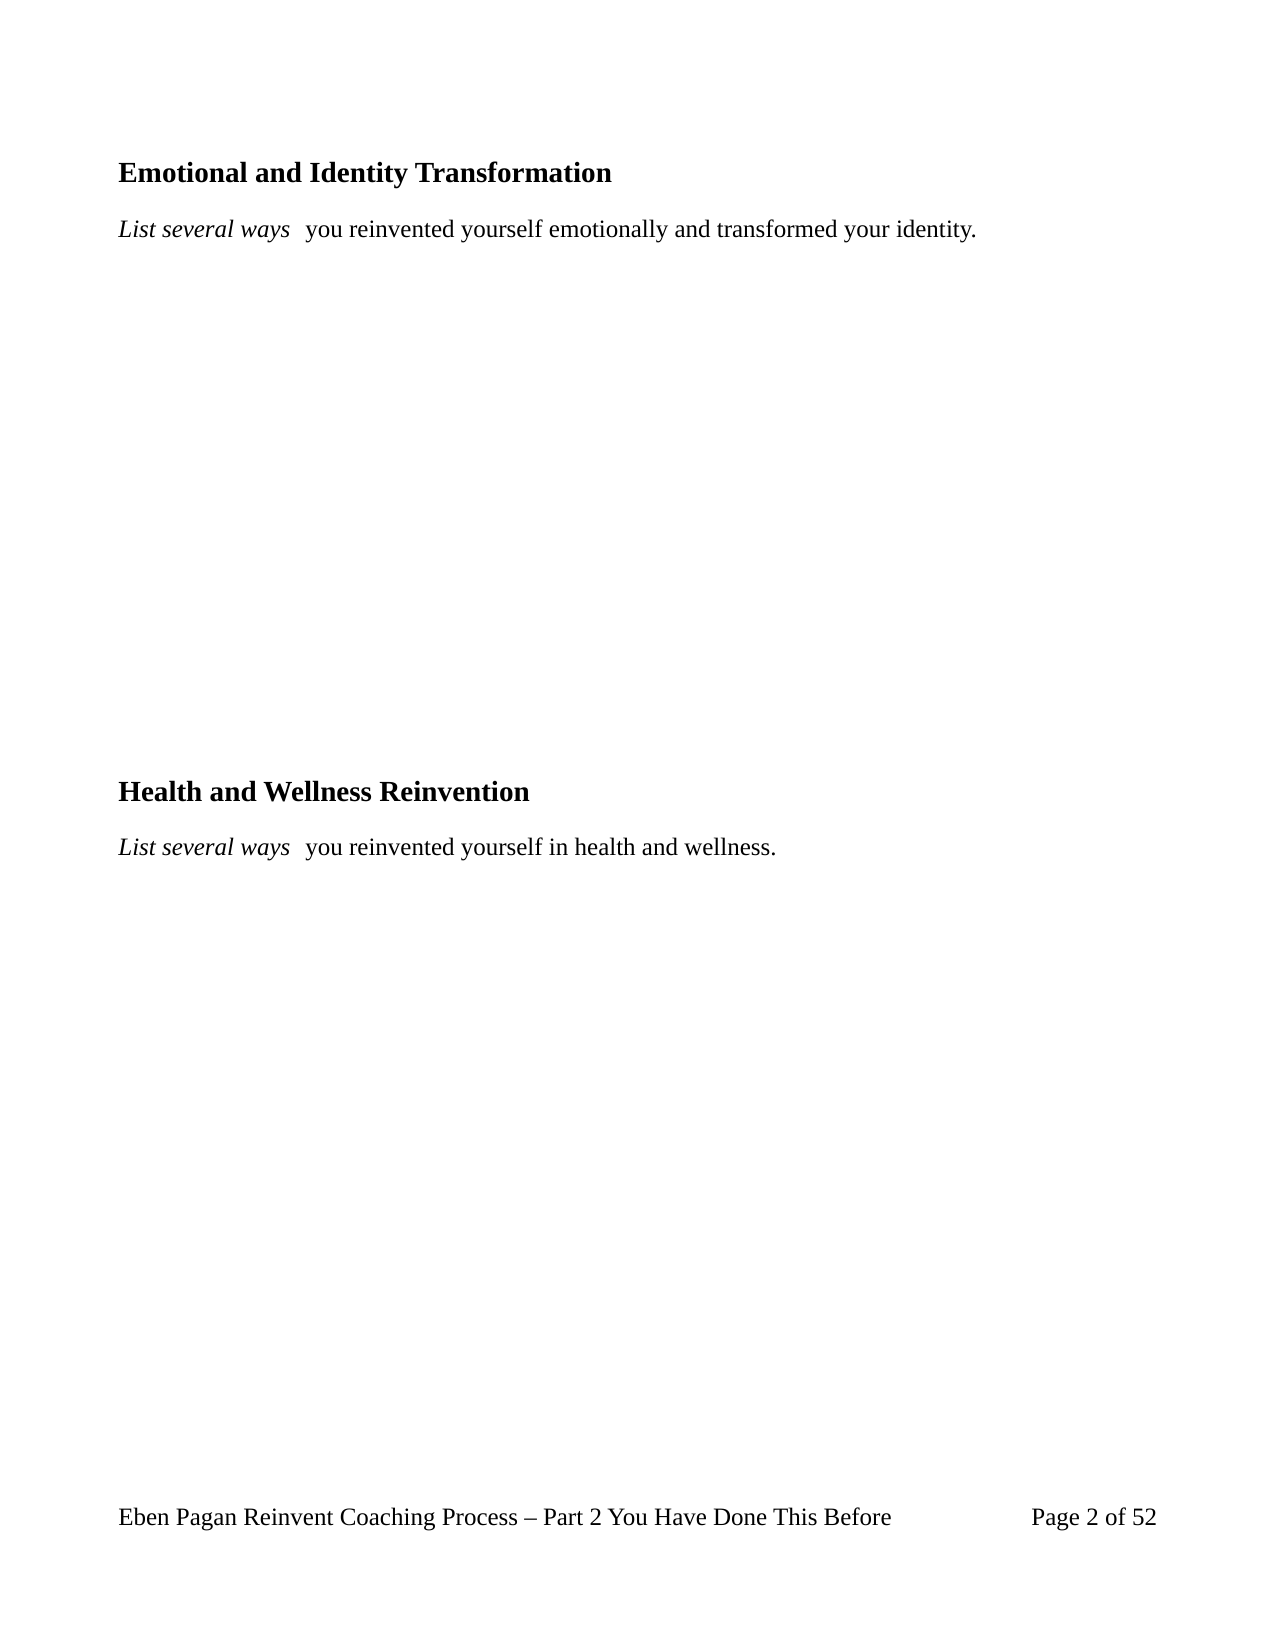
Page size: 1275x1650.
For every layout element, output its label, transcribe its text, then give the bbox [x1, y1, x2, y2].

text List several ways you reinvented yourself emotionally and transformed your identity. [118, 214, 1157, 243]
subtitle Health and Wellness Reinvention [118, 774, 1157, 807]
text List several ways you reinvented yourself in health and wellness. [118, 832, 1157, 861]
subtitle Emotional and Identity Transformation [118, 156, 1157, 189]
